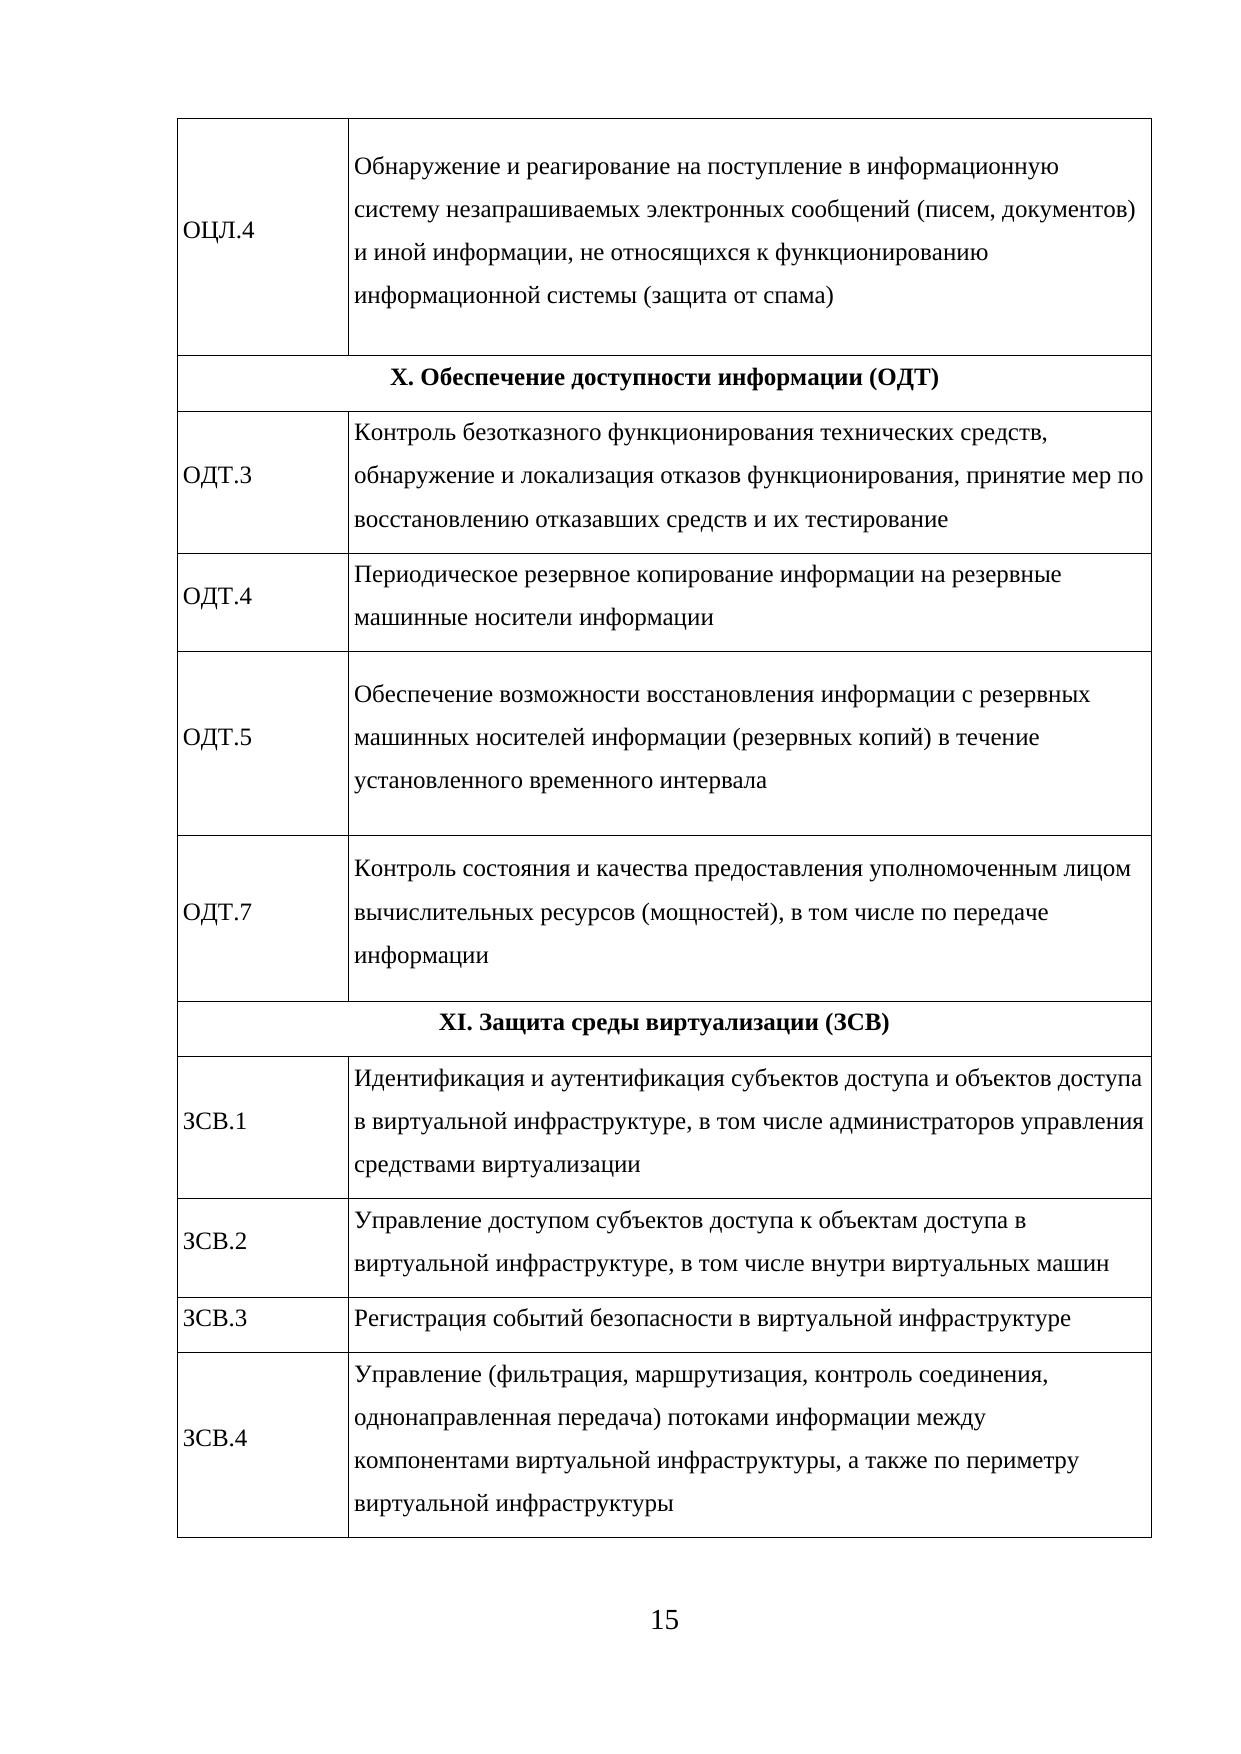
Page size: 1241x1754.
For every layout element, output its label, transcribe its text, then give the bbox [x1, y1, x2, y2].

table_cell X. Обеспечение доступности информации (ОДТ) [178, 356, 1151, 411]
table_cell XI. Защита среды виртуализации (ЗСВ) [178, 1002, 1151, 1056]
table_cell Контроль безотказного функционирования технических средств, обнаружение и локализация отказов функционирования, принятие мер по восстановлению отказавших средств и их тестирование [349, 412, 1151, 552]
table_cell ЗСВ.4 [178, 1353, 348, 1537]
table_cell ОДТ.5 [178, 652, 348, 835]
table_cell Контроль состояния и качества предоставления уполномоченным лицом вычислительных ресурсов (мощностей), в том числе по передаче информации [349, 836, 1151, 1001]
table_cell Управление доступом субъектов доступа к объектам доступа в виртуальной инфраструктуре, в том числе внутри виртуальных машин [349, 1199, 1151, 1297]
table_cell Идентификация и аутентификация субъектов доступа и объектов доступа в виртуальной инфраструктуре, в том числе администраторов управления средствами виртуализации [349, 1057, 1151, 1198]
table_cell Управление (фильтрация, маршрутизация, контроль соединения, однонаправленная передача) потоками информации между компонентами виртуальной инфраструктуры, а также по периметру виртуальной инфраструктуры [349, 1353, 1151, 1537]
table_cell Обнаружение и реагирование на поступление в информационную систему незапрашиваемых электронных сообщений (писем, документов) и иной информации, не относящихся к функционированию информационной системы (защита от спама) [349, 119, 1151, 355]
table_cell ЗСВ.3 [178, 1298, 348, 1352]
table_cell ЗСВ.2 [178, 1199, 348, 1297]
table_cell ОДТ.3 [178, 412, 348, 552]
table_cell Регистрация событий безопасности в виртуальной инфраструктуре [349, 1298, 1151, 1352]
table_cell Обеспечение возможности восстановления информации с резервных машинных носителей информации (резервных копий) в течение установленного временного интервала [349, 652, 1151, 835]
table_cell ОЦЛ.4 [178, 119, 348, 355]
table_cell ОДТ.4 [178, 554, 348, 651]
table_cell ЗСВ.1 [178, 1057, 348, 1198]
table_cell Периодическое резервное копирование информации на резервные машинные носители информации [349, 554, 1151, 651]
table_cell ОДТ.7 [178, 836, 348, 1001]
